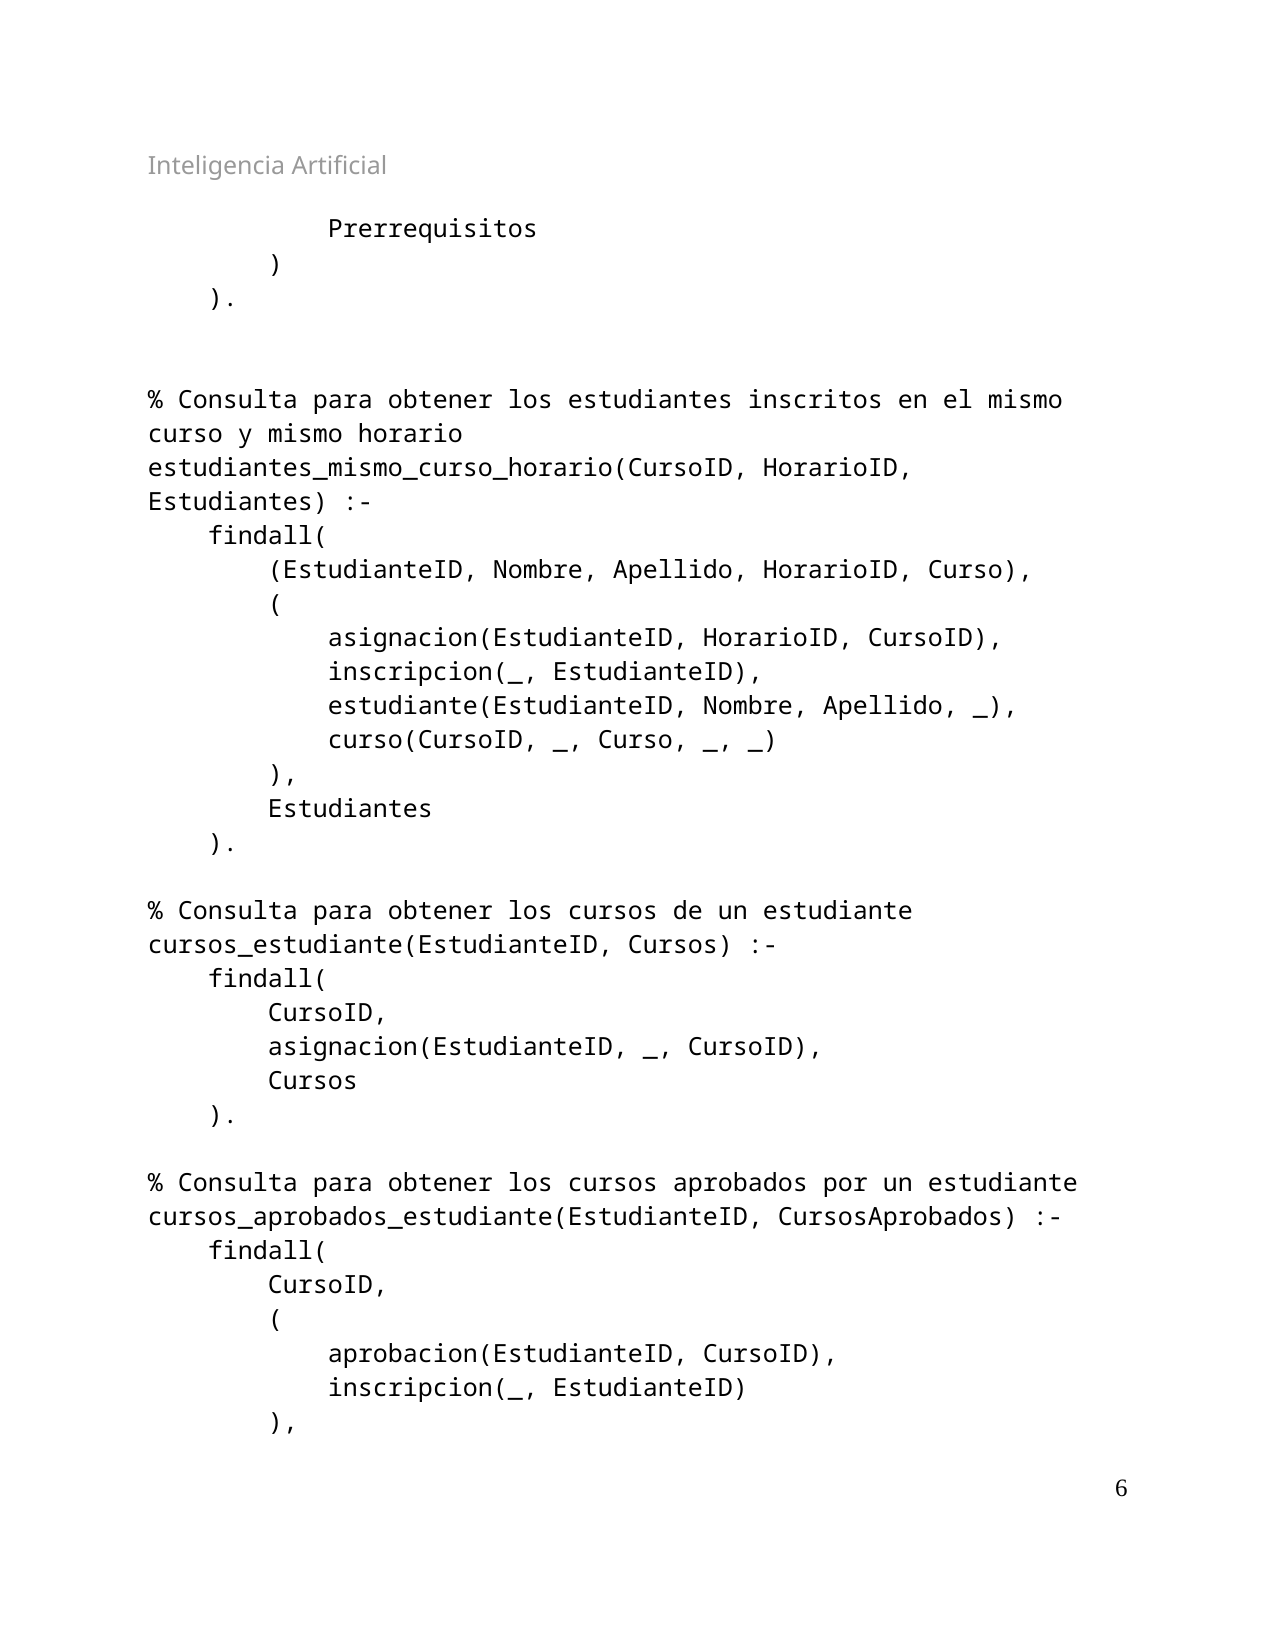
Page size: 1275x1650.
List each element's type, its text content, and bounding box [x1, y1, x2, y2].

text asignacion(EstudianteID, HorarioID, CursoID), [148, 620, 1127, 654]
text curso(CursoID, _, Curso, _, _) [148, 722, 1127, 756]
text Cursos [148, 1063, 1127, 1097]
text ( [148, 1301, 1127, 1335]
text findall( [148, 1233, 1127, 1267]
text ), [148, 756, 1127, 790]
text % Consulta para obtener los estudiantes inscritos en el mismo curso y mismo horario [148, 381, 1127, 449]
text inscripcion(_, EstudianteID) [148, 1369, 1127, 1403]
text findall( [148, 961, 1127, 994]
text % Consulta para obtener los cursos aprobados por un estudiante [148, 1165, 1127, 1199]
text CursoID, [148, 1267, 1127, 1301]
text estudiante(EstudianteID, Nombre, Apellido, _), [148, 688, 1127, 722]
text ) [148, 245, 1127, 279]
text Prerrequisitos [148, 211, 1127, 245]
text Estudiantes [148, 790, 1127, 824]
text inscripcion(_, EstudianteID), [148, 654, 1127, 688]
text ( [148, 586, 1127, 620]
text aprobacion(EstudianteID, CursoID), [148, 1335, 1127, 1369]
text ). [148, 1097, 1127, 1131]
text cursos_aprobados_estudiante(EstudianteID, CursosAprobados) :- [148, 1199, 1127, 1233]
text cursos_estudiante(EstudianteID, Cursos) :- [148, 926, 1127, 961]
text % Consulta para obtener los cursos de un estudiante [148, 892, 1127, 926]
text CursoID, [148, 994, 1127, 1029]
text ), [148, 1403, 1127, 1437]
text ). [148, 279, 1127, 313]
text (EstudianteID, Nombre, Apellido, HorarioID, Curso), [148, 552, 1127, 586]
text ). [148, 824, 1127, 858]
text asignacion(EstudianteID, _, CursoID), [148, 1029, 1127, 1063]
text findall( [148, 518, 1127, 552]
text estudiantes_mismo_curso_horario(CursoID, HorarioID, Estudiantes) :- [148, 449, 1127, 518]
